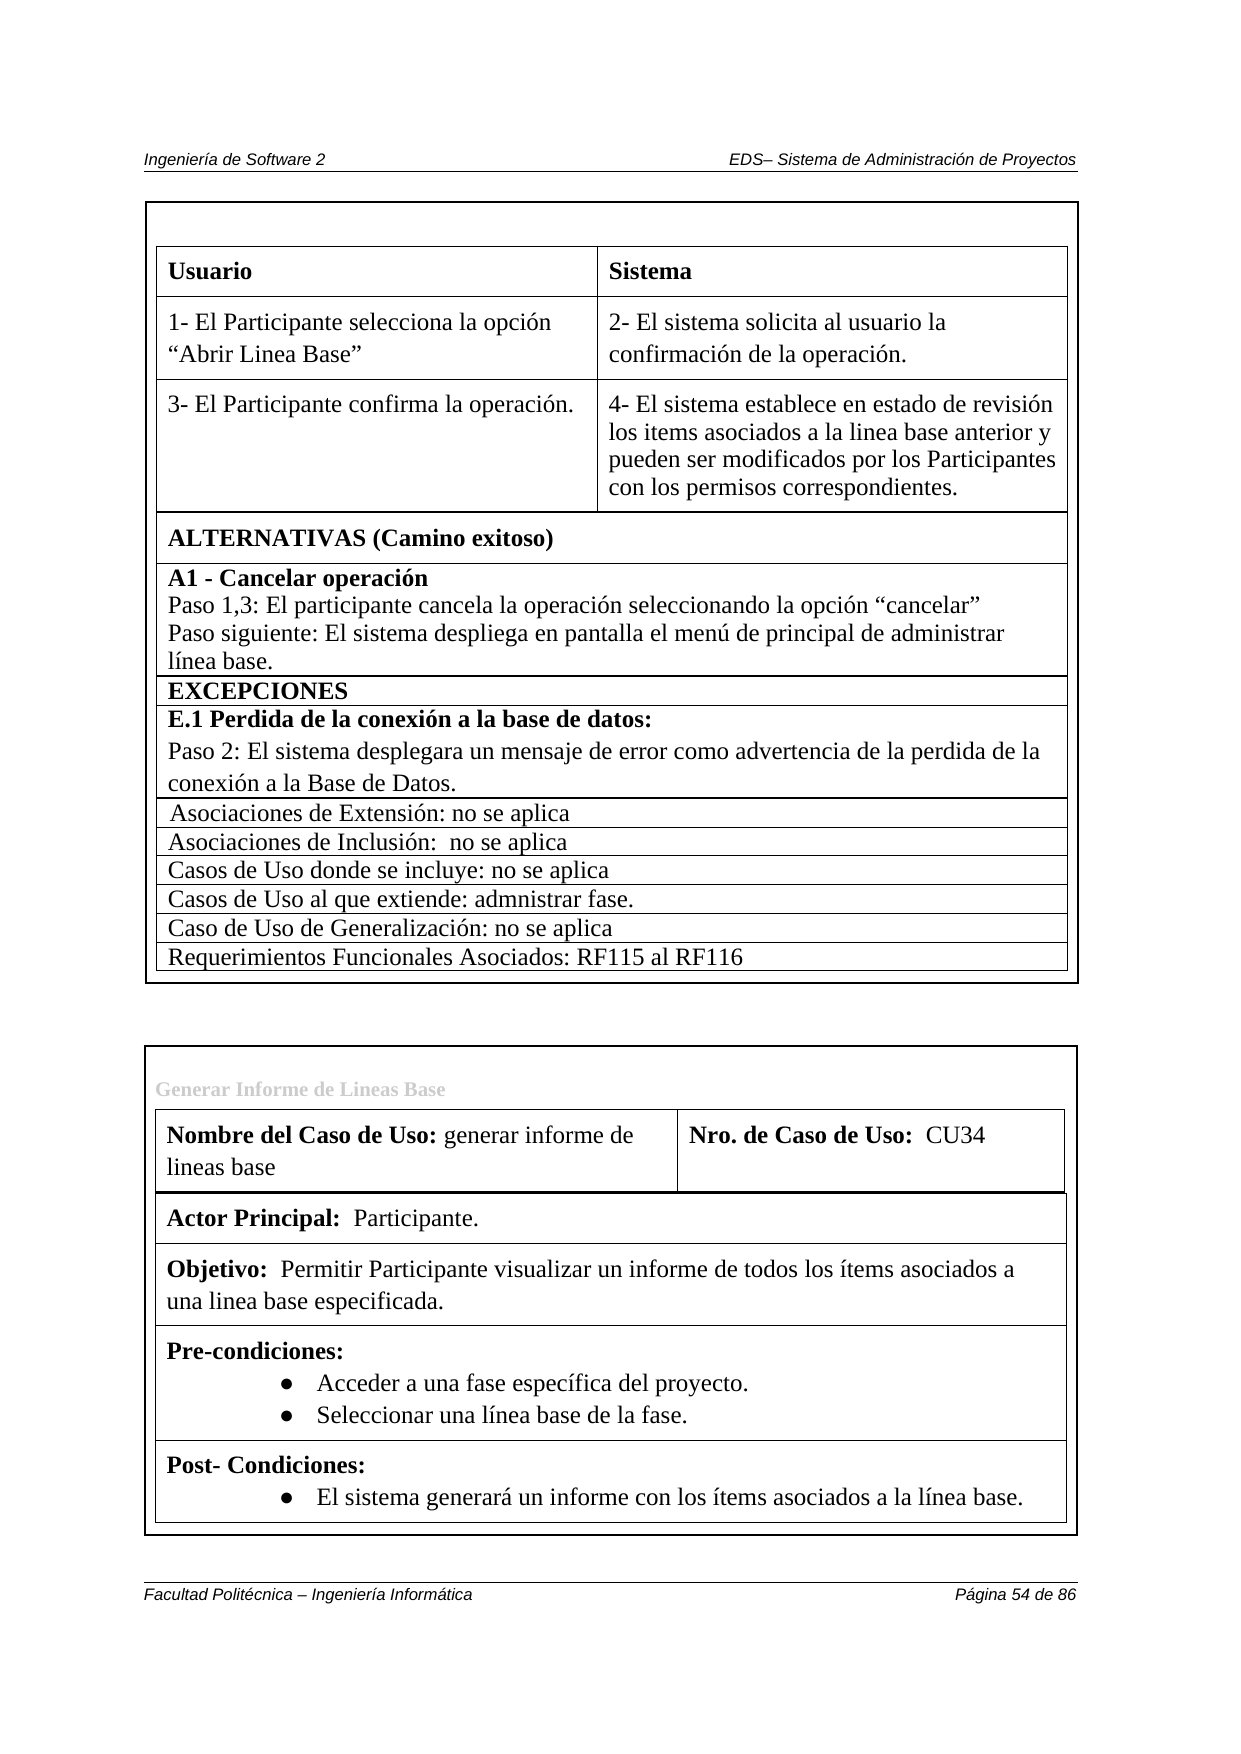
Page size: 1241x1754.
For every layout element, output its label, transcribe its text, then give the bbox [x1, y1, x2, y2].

table_cell Post- Condiciones: El sistema generará un informe con los ítems asociados a la línea base. [156, 1441, 1066, 1522]
table_cell Casos de Uso donde se incluye: no se aplica [157, 856, 1067, 884]
table_header Actor Principal: Participante. [156, 1194, 1066, 1243]
table_header Nombre del Caso de Uso: generar informe de lineas base [156, 1110, 677, 1191]
table_header Generar Informe de Lineas Base [146, 1047, 1076, 1533]
table_cell Caso de Uso de Generalización: no se aplica [157, 914, 1067, 942]
table_cell Requerimientos Funcionales Asociados: RF115 al RF116 [157, 943, 1067, 970]
table_cell Casos de Uso al que extiende: admnistrar fase. [157, 885, 1067, 913]
table_header Sistema [598, 247, 1067, 296]
table_cell 1- El Participante selecciona la opción “Abrir Linea Base” [157, 297, 597, 378]
table_header ALTERNATIVAS (Camino exitoso) [157, 513, 1067, 563]
table_cell 3- El Participante confirma la operación. [157, 380, 597, 511]
table_cell Objetivo: Permitir Participante visualizar un informe de todos los ítems asociados a una linea base especificada. [156, 1244, 1066, 1325]
table_cell Pre-condiciones: Acceder a una fase específica del proyecto. Seleccionar una línea base de la fase. [156, 1326, 1066, 1439]
table_header Asociaciones de Extensión: no se aplica [157, 799, 1067, 827]
table_header EXCEPCIONES [157, 677, 1067, 704]
table_cell A1 - Cancelar operación Paso 1,3: El participante cancela la operación seleccionando la opción “cancelar” Paso siguiente: El sistema despliega en pantalla el menú de principal de administrar línea base. [157, 564, 1067, 675]
table_cell 2- El sistema solicita al usuario la confirmación de la operación. [598, 297, 1067, 378]
table_header Usuario [157, 247, 597, 296]
table_cell E.1 Perdida de la conexión a la base de datos: Paso 2: El sistema desplegara un mensaje de error como advertencia de la perdida de la conexión a la Base de Datos. [157, 706, 1067, 797]
table_header Nro. de Caso de Uso: CU34 [678, 1110, 1064, 1191]
table_cell 4- El sistema establece en estado de revisión los items asociados a la linea base anterior y pueden ser modificados por los Participantes con los permisos correspondientes. [598, 380, 1067, 511]
table_cell Asociaciones de Inclusión: no se aplica [157, 828, 1067, 855]
table_header [147, 203, 1077, 982]
